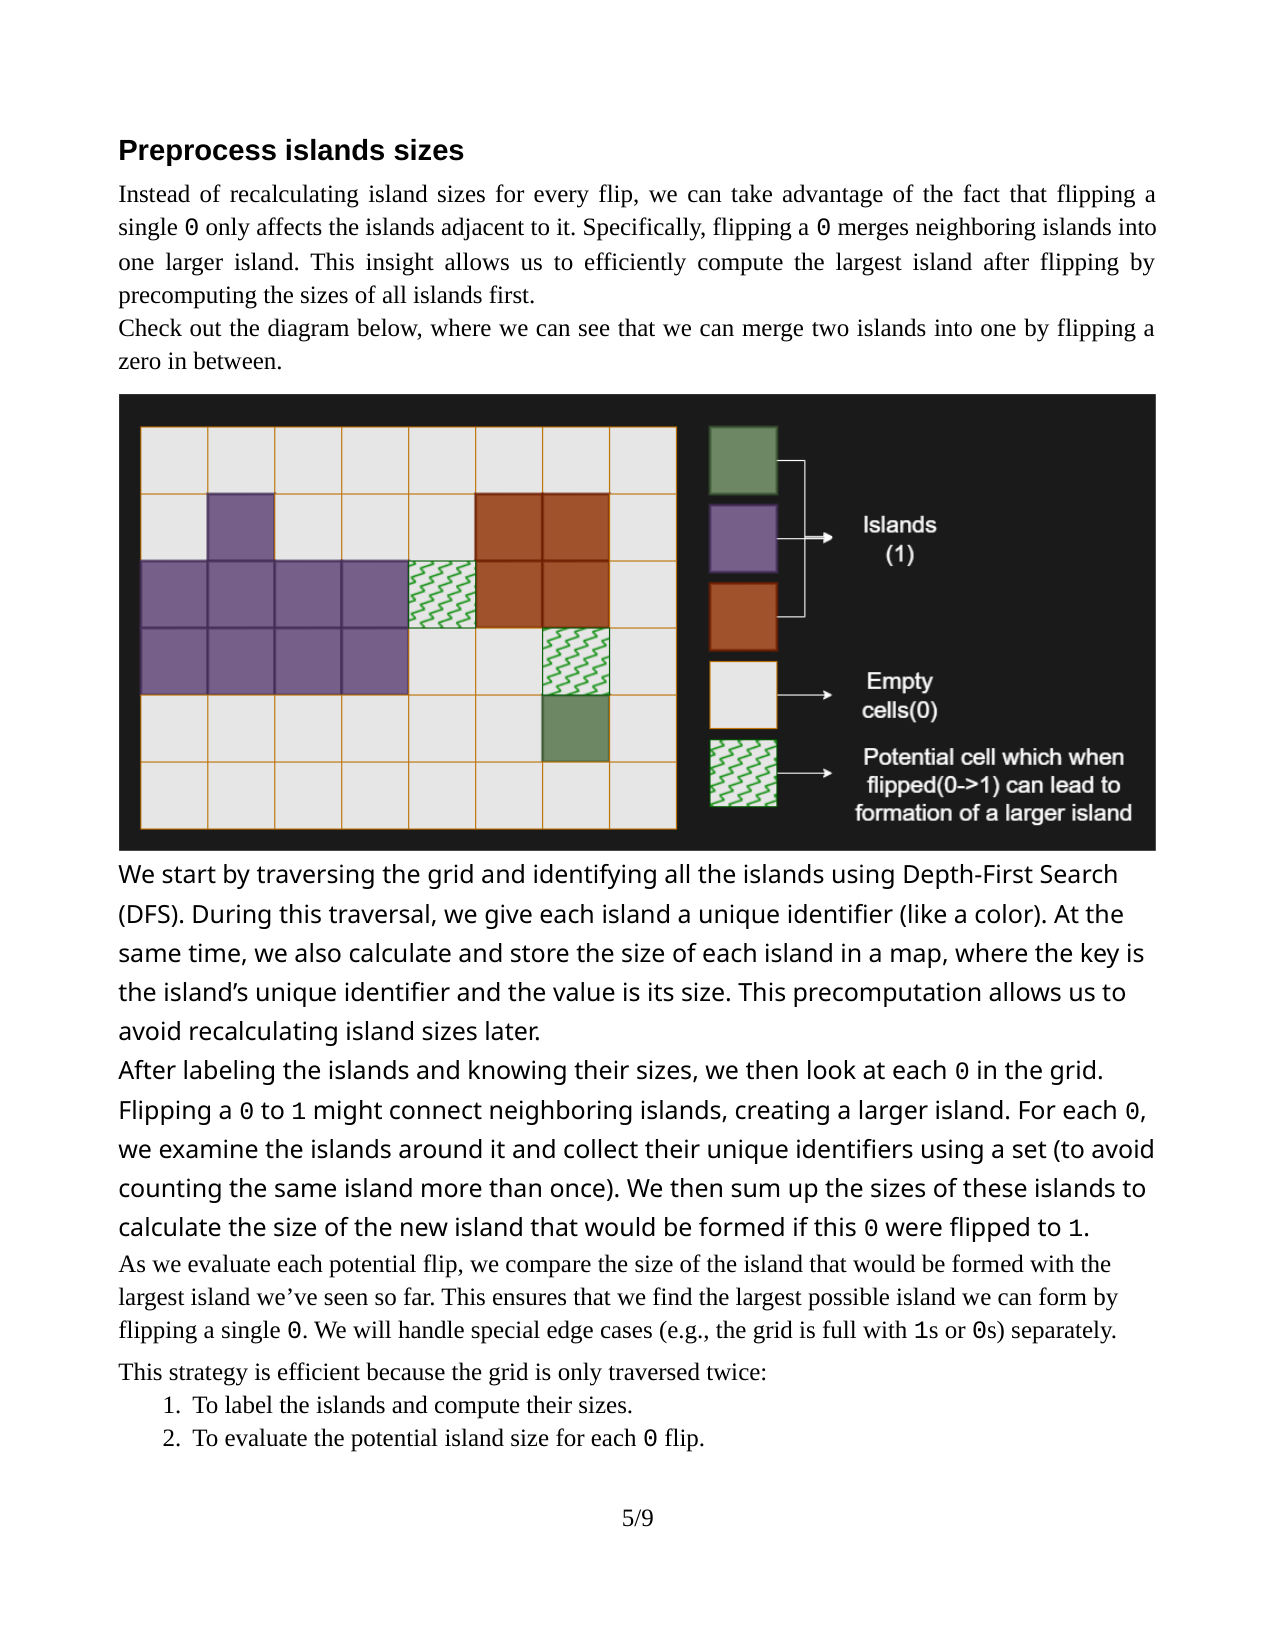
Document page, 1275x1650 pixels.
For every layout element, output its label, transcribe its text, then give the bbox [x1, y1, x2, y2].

text We start by traversing the grid and identifying all the islands using Depth-First Search (DFS). During this traversal, we give each island a unique identifier (like a color). At the same time, we also calculate and store the size of each island in a map, where the key is the island’s unique identifier and the value is its size. This precomputation allows us to avoid recalculating island sizes later. [118, 852, 1157, 1048]
text This strategy is efficient because the grid is only traversed twice: [118, 1357, 1157, 1386]
list To evaluate the potential island size for each 0 flip. [162, 1423, 1157, 1454]
text Instead of recalculating island sizes for every flip, we can take advantage of the fact that flipping a single 0 only affects the islands adjacent to it. Specifically, flipping a 0 merges neighboring islands into one larger island. This insight allows us to efficiently compute the largest island after flipping by precomputing the sizes of all islands first. [118, 179, 1157, 309]
text After labeling the islands and knowing their sizes, we then look at each 0 in the grid. Flipping a 0 to 1 might connect neighboring islands, creating a larger island. For each 0, we examine the islands around it and collect their unique identifiers using a set (to avoid counting the same island more than once). We then sum up the sizes of these islands to calculate the size of the new island that would be formed if this 0 were flipped to 1. [118, 1053, 1157, 1244]
subtitle Preprocess islands sizes [118, 133, 1157, 166]
picture [118, 393, 1157, 852]
list To label the islands and compute their sizes. [162, 1390, 1157, 1419]
text Check out the diagram below, where we can see that we can merge two islands into one by flipping a zero in between. [118, 313, 1157, 375]
text As we evaluate each potential flip, we compare the size of the island that would be formed with the largest island we’ve seen so far. This ensures that we find the largest possible island we can form by flipping a single 0. We will handle special edge cases (e.g., the grid is full with 1s or 0s) separately. [118, 1249, 1157, 1346]
